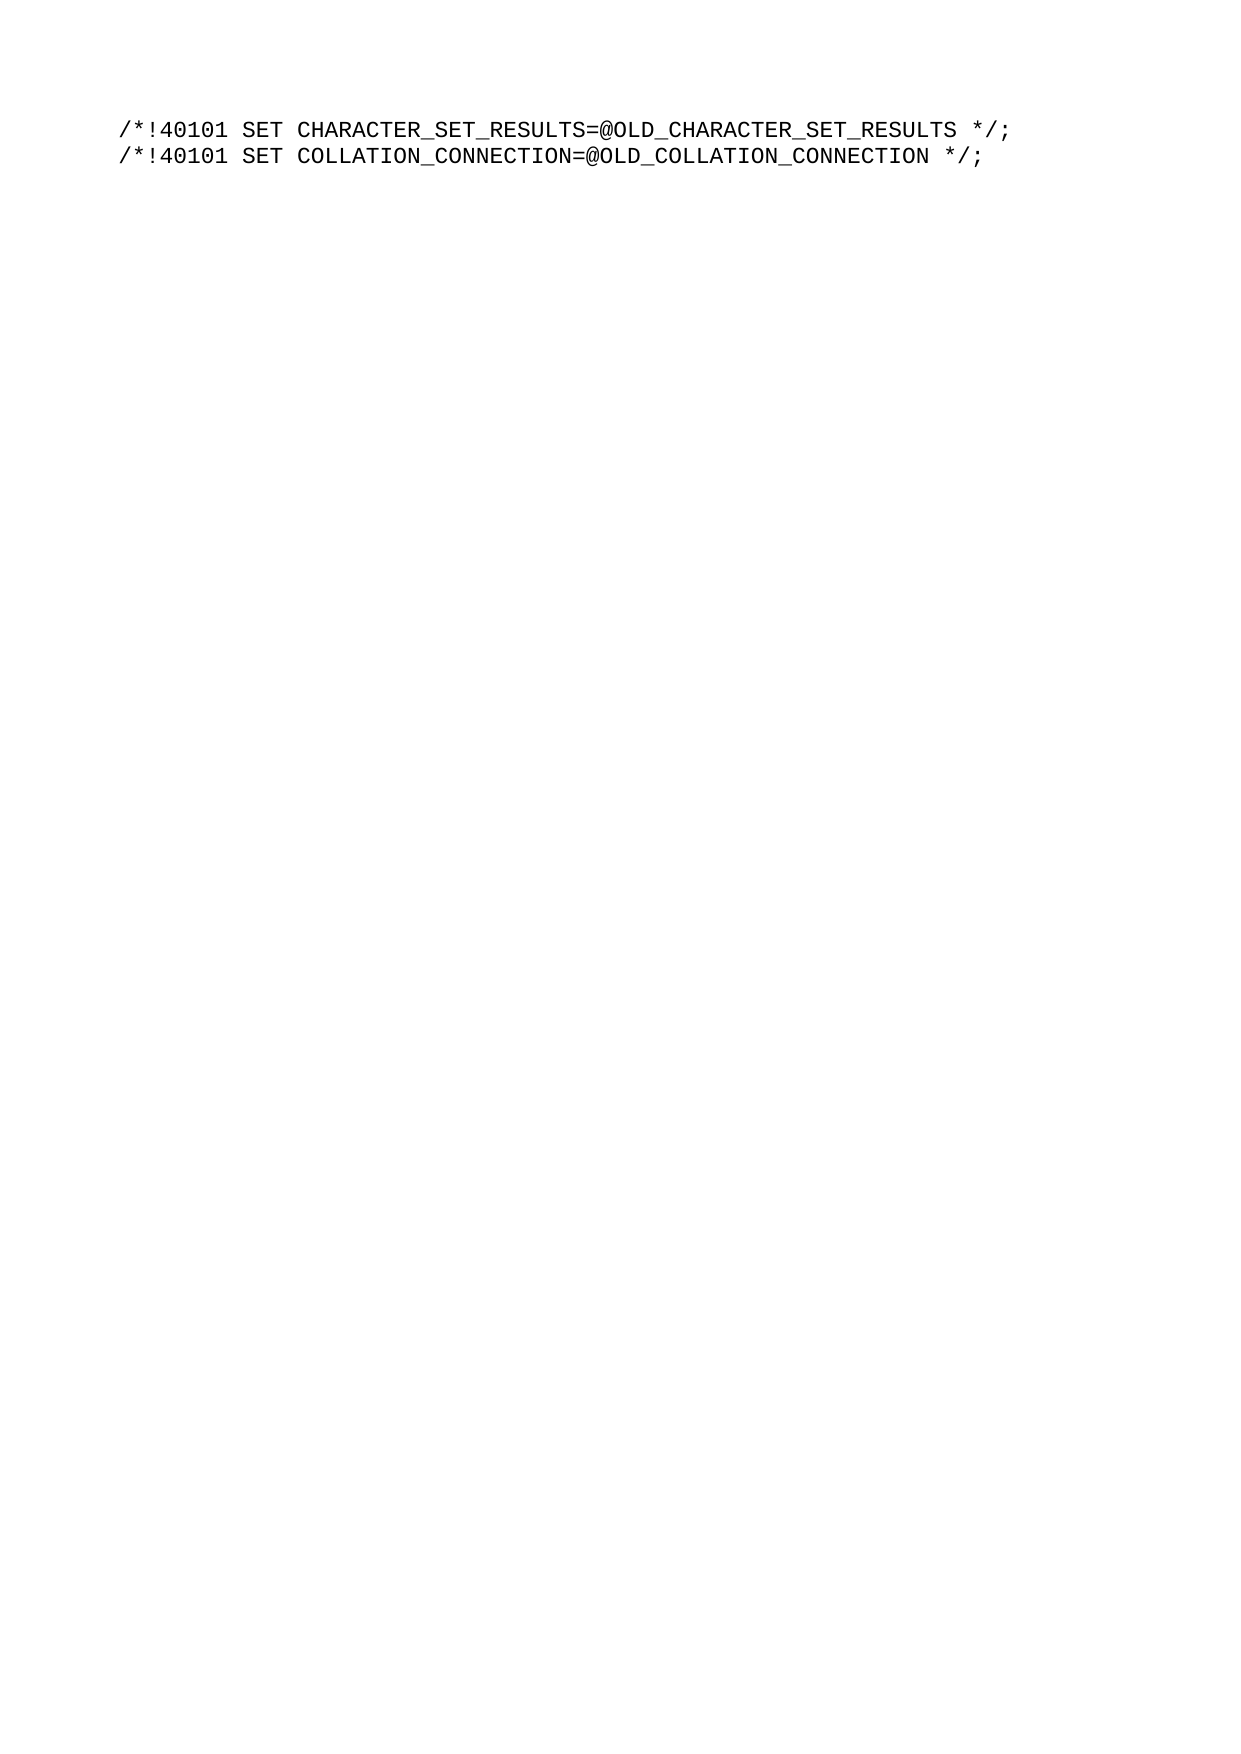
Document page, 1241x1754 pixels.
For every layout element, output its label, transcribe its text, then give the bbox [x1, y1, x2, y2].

text /*!40101 SET COLLATION_CONNECTION=@OLD_COLLATION_CONNECTION */; [118, 144, 1122, 170]
text /*!40101 SET CHARACTER_SET_RESULTS=@OLD_CHARACTER_SET_RESULTS */; [118, 118, 1122, 144]
